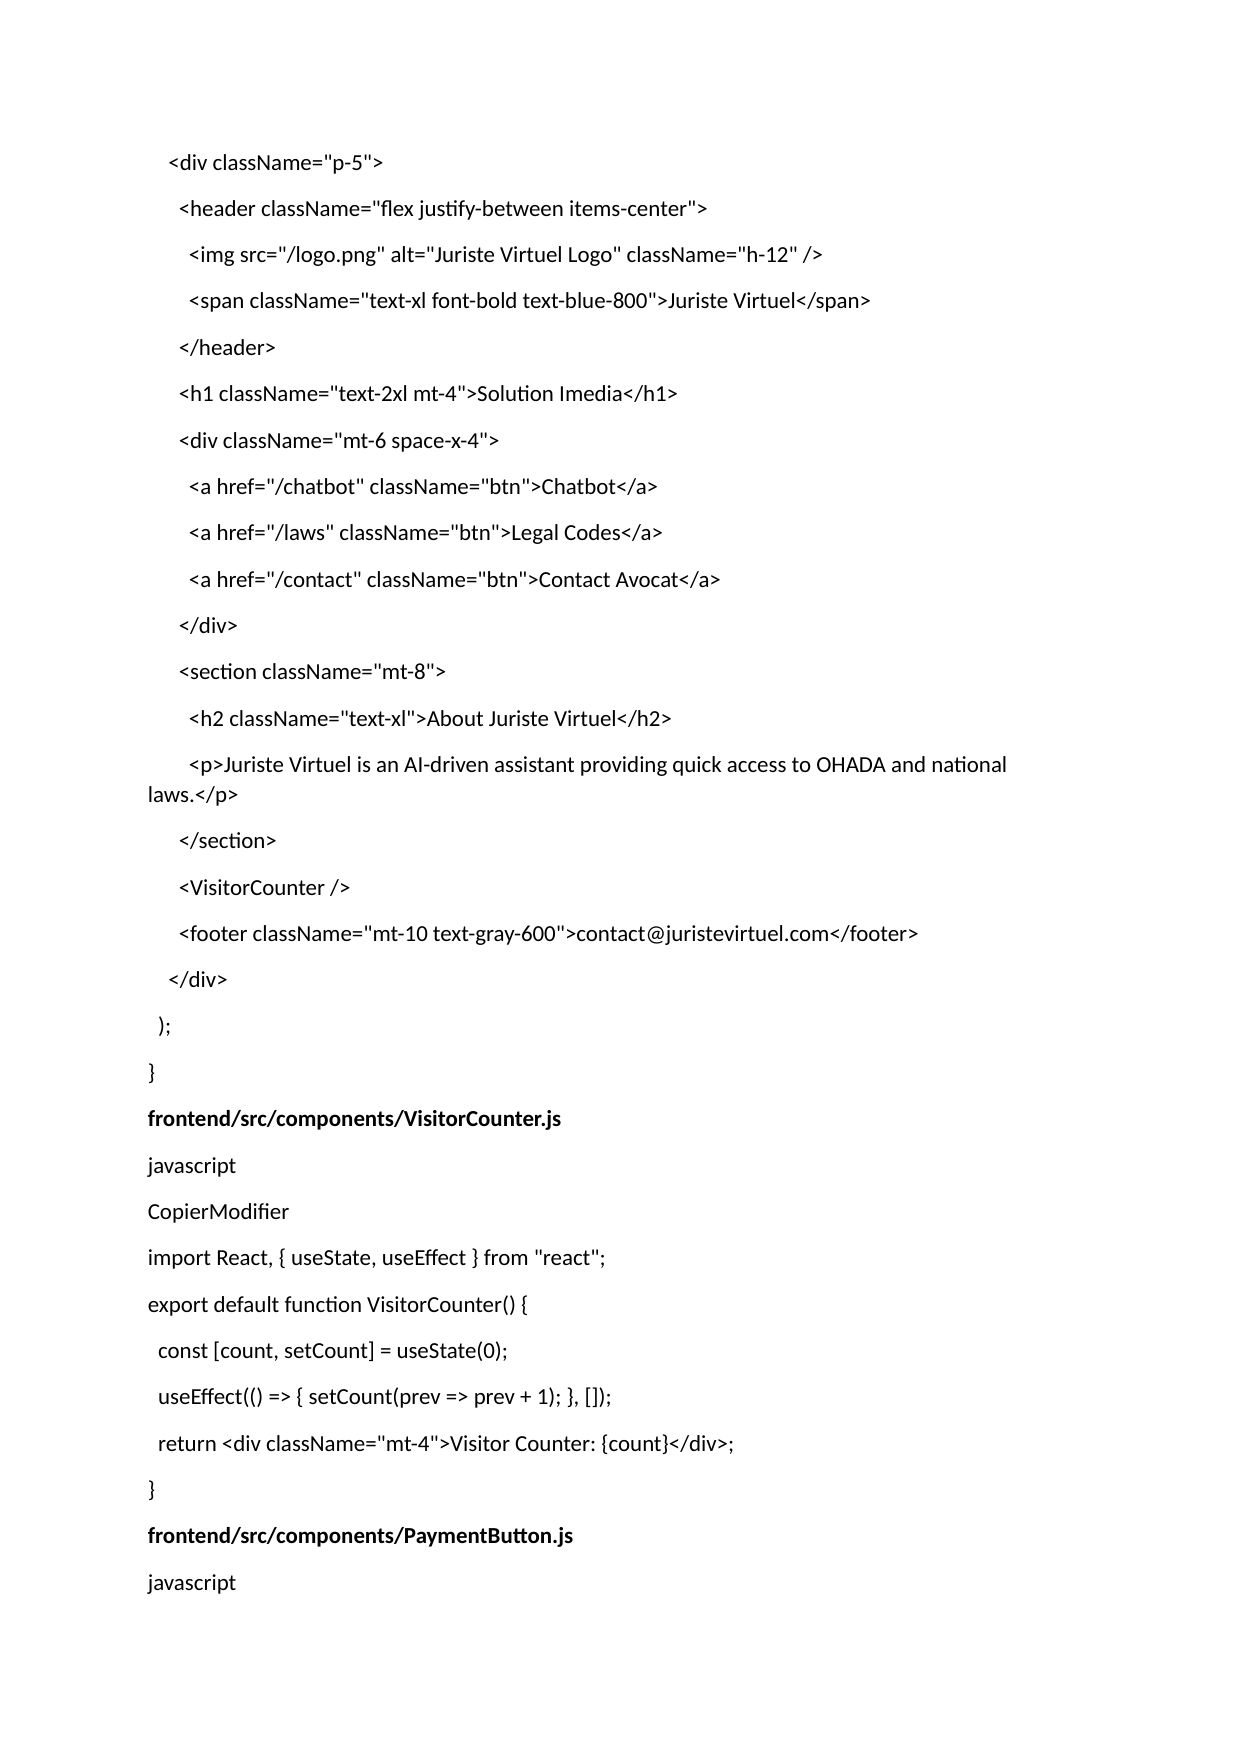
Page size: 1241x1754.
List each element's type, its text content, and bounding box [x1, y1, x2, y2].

text </section> [148, 826, 1093, 854]
text frontend/src/components/PaymentButton.js [148, 1522, 1093, 1549]
text <span className="text-xl font-bold text-blue-800">Juriste Virtuel</span> [148, 287, 1093, 315]
text <div className="mt-6 space-x-4"> [148, 426, 1093, 454]
text return <div className="mt-4">Visitor Counter: {count}</div>; [148, 1429, 1093, 1457]
text const [count, setCount] = useState(0); [148, 1336, 1093, 1364]
text </div> [148, 965, 1093, 993]
text <section className="mt-8"> [148, 657, 1093, 686]
text javascript [148, 1568, 1093, 1596]
text <VisitorCounter /> [148, 873, 1093, 901]
text export default function VisitorCounter() { [148, 1290, 1093, 1318]
text } [148, 1475, 1093, 1503]
text frontend/src/components/VisitorCounter.js [148, 1104, 1093, 1132]
text <div className="p-5"> [148, 148, 1093, 176]
text <p>Juriste Virtuel is an AI-driven assistant providing quick access to OHADA and national laws.</p> [148, 750, 1093, 808]
text } [148, 1058, 1093, 1086]
text <h2 className="text-xl">About Juriste Virtuel</h2> [148, 704, 1093, 732]
text CopierModifier [148, 1197, 1093, 1225]
text <a href="/chatbot" className="btn">Chatbot</a> [148, 472, 1093, 500]
text </header> [148, 333, 1093, 361]
text import React, { useState, useEffect } from "react"; [148, 1243, 1093, 1271]
text ); [148, 1012, 1093, 1040]
text <img src="/logo.png" alt="Juriste Virtuel Logo" className="h-12" /> [148, 240, 1093, 268]
text <a href="/contact" className="btn">Contact Avocat</a> [148, 565, 1093, 593]
text <header className="flex justify-between items-center"> [148, 194, 1093, 222]
text <h1 className="text-2xl mt-4">Solution Imedia</h1> [148, 379, 1093, 407]
text javascript [148, 1151, 1093, 1179]
text useEffect(() => { setCount(prev => prev + 1); }, []); [148, 1382, 1093, 1411]
text <footer className="mt-10 text-gray-600">contact@juristevirtuel.com</footer> [148, 919, 1093, 947]
text </div> [148, 611, 1093, 639]
text <a href="/laws" className="btn">Legal Codes</a> [148, 518, 1093, 546]
